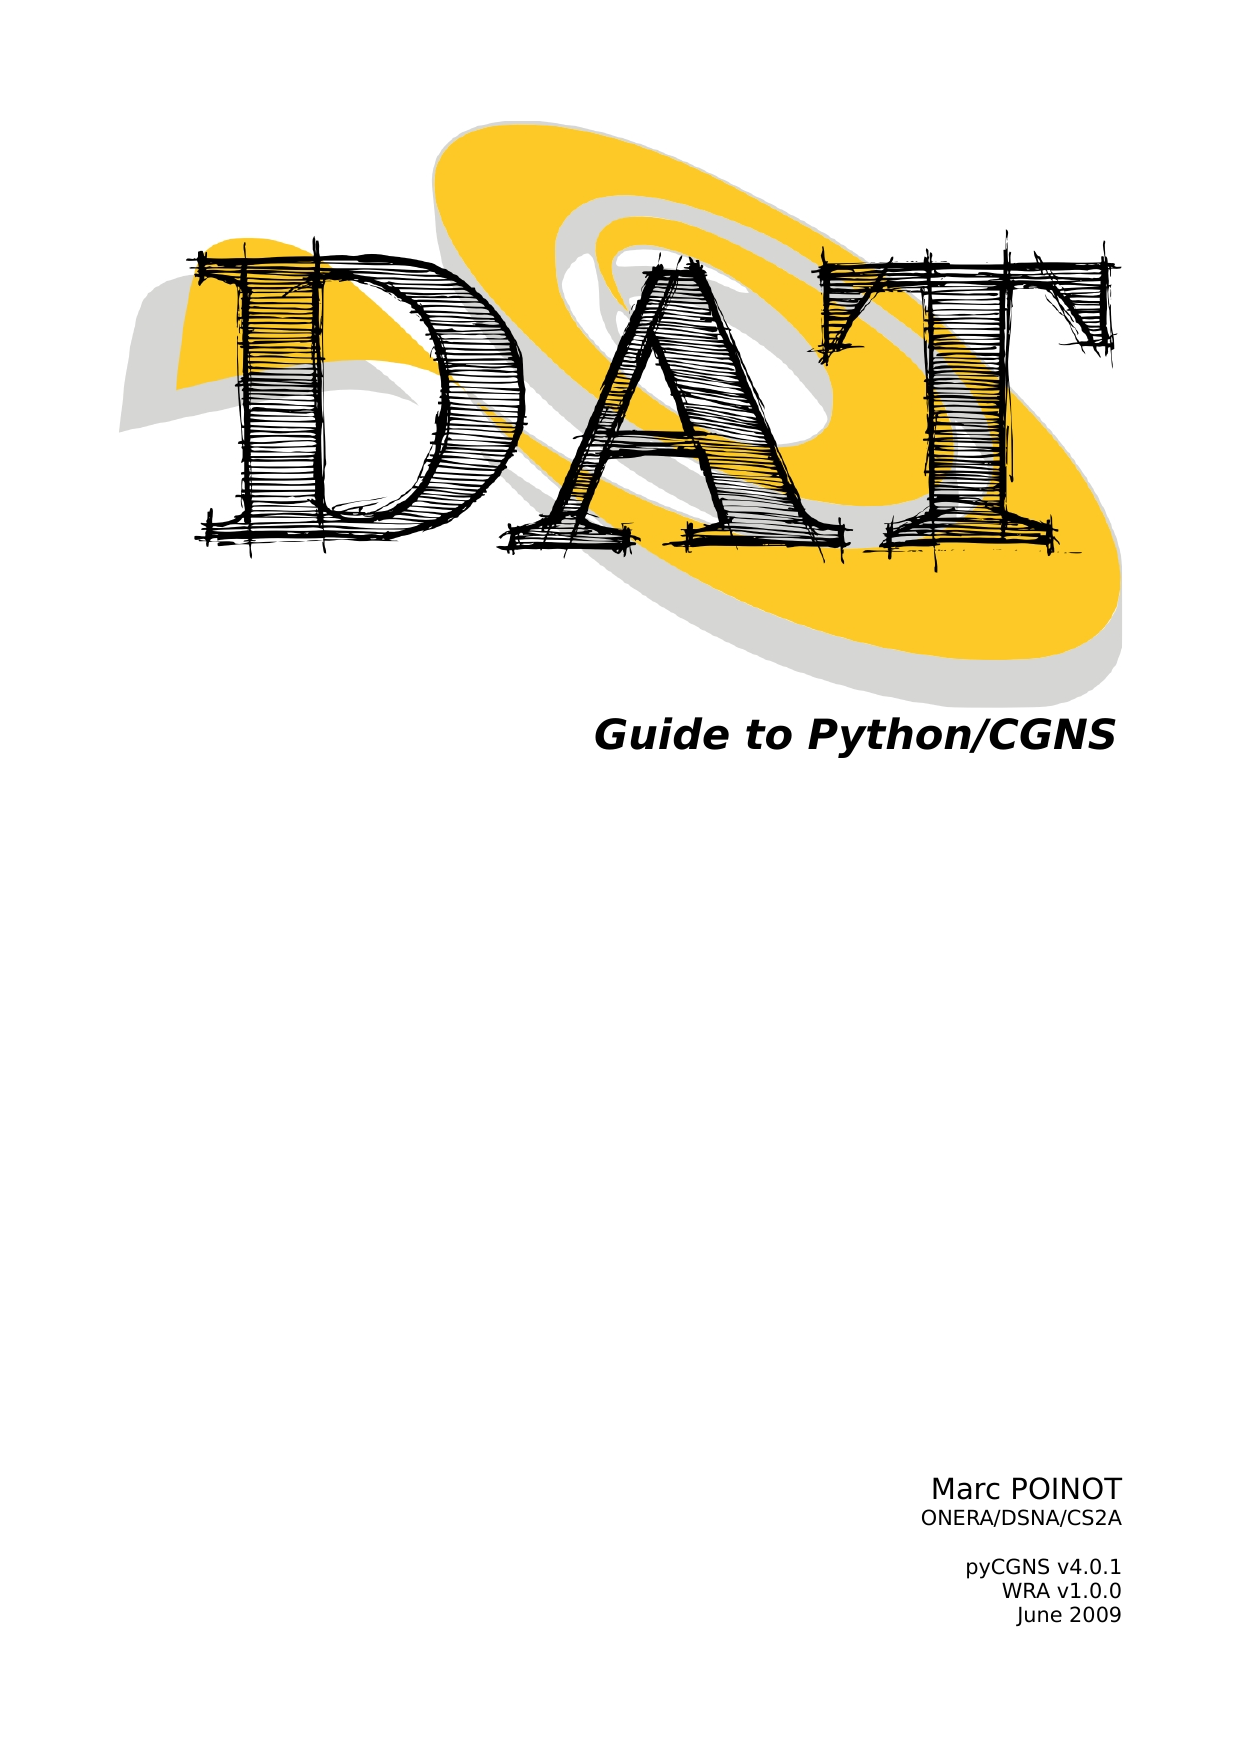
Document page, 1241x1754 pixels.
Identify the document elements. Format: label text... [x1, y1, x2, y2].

text pyCGNS v4.0.1 [118, 1555, 1122, 1579]
text ONERA/DSNA/CS2A [118, 1506, 1122, 1530]
picture [118, 121, 1123, 708]
text June 2009 [118, 1603, 1122, 1627]
text Guide to Python/CGNS [118, 708, 1122, 759]
text Marc POINOT [118, 1472, 1122, 1506]
text WRA v1.0.0 [118, 1579, 1122, 1603]
